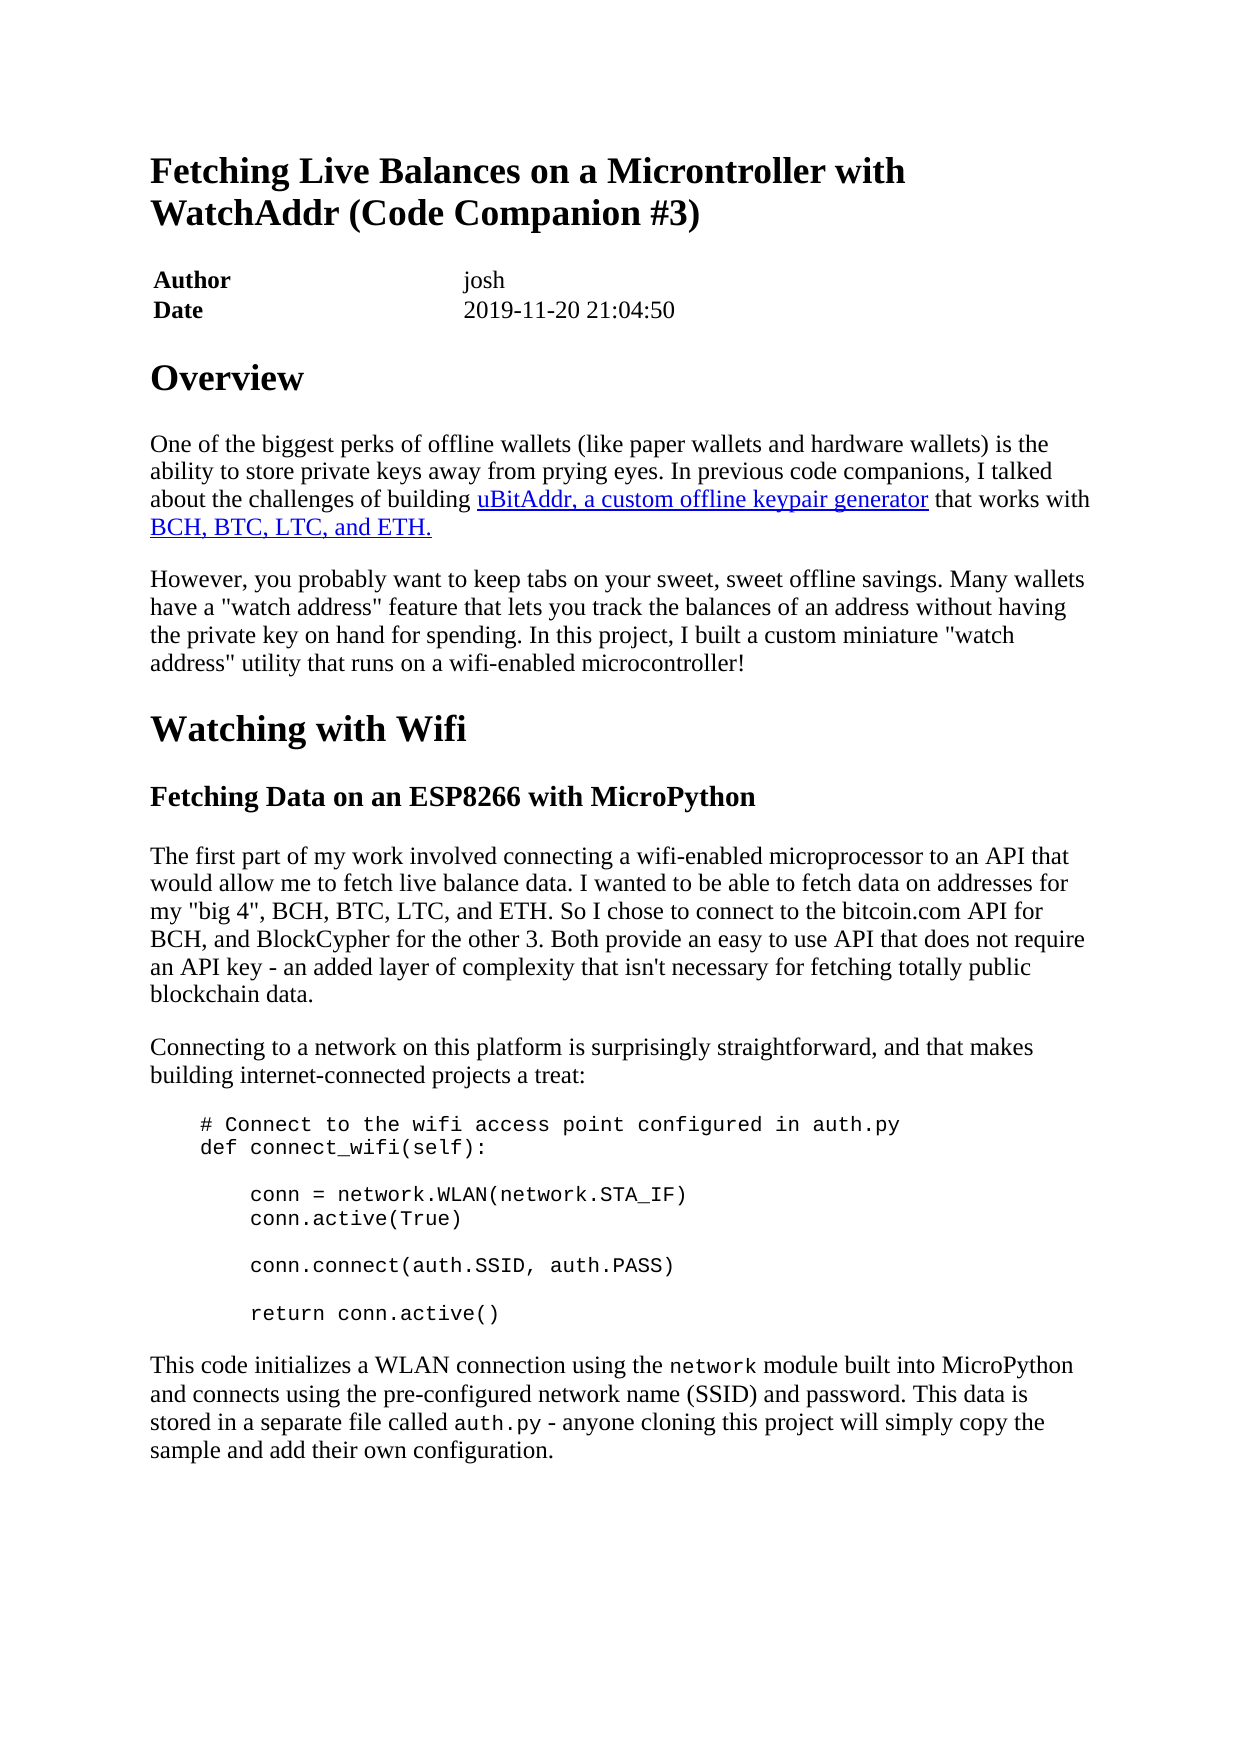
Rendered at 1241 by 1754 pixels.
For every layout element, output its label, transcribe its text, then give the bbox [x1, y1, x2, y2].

subtitle Fetching Data on an ESP8266 with MicroPython [150, 780, 1090, 813]
text One of the biggest perks of offline wallets (like paper wallets and hardware wallets) is the ability to store private keys away from prying eyes. In previous code companions, I talked about the challenges of building uBitAddr, a custom offline keypair generator that works with BCH, BTC, LTC, and ETH. [150, 430, 1090, 541]
text The first part of my work involved connecting a wifi-enabled microprocessor to an API that would allow me to fetch live balance data. I wanted to be able to fetch data on addresses for my "big 4", BCH, BTC, LTC, and ETH. So I chose to connect to the bitcoin.com API for BCH, and BlockCypher for the other 3. Both provide an easy to use API that does not require an API key - an added layer of complexity that isn't necessary for fetching totally public blockchain data. [150, 842, 1090, 1008]
text def connect_wifi(self): [150, 1137, 1090, 1161]
table_cell Date [152, 295, 462, 326]
table_header josh [462, 264, 1092, 295]
text However, you probably want to keep tabs on your sweet, sweet offline savings. Many wallets have a "watch address" feature that lets you track the balances of an address without having the private key on hand for spending. In this project, I built a custom miniature "watch address" utility that runs on a wifi-enabled microcontroller! [150, 566, 1090, 676]
text conn.connect(auth.SSID, auth.PASS) [150, 1255, 1090, 1279]
text This code initializes a WLAN connection using the network module built into MicroPython and connects using the pre-configured network name (SSID) and password. This data is stored in a separate file called auth.py - anyone cloning this project will simply copy the sample and add their own configuration. [150, 1351, 1090, 1464]
text Connecting to a network on this platform is surprisingly straightforward, and that makes building internet-connected projects a treat: [150, 1033, 1090, 1088]
text conn = network.WLAN(network.STA_IF) [150, 1184, 1090, 1208]
table_cell 2019-11-20 21:04:50 [462, 295, 1092, 326]
subtitle Fetching Live Balances on a Microntroller with WatchAddr (Code Companion #3) [150, 150, 1090, 233]
subtitle Overview [150, 357, 1090, 399]
text return conn.active() [150, 1303, 1090, 1326]
text conn.active(True) [150, 1208, 1090, 1232]
table_header Author [152, 264, 462, 295]
subtitle Watching with Wifi [150, 708, 1090, 749]
text # Connect to the wifi access point configured in auth.py [150, 1113, 1090, 1137]
